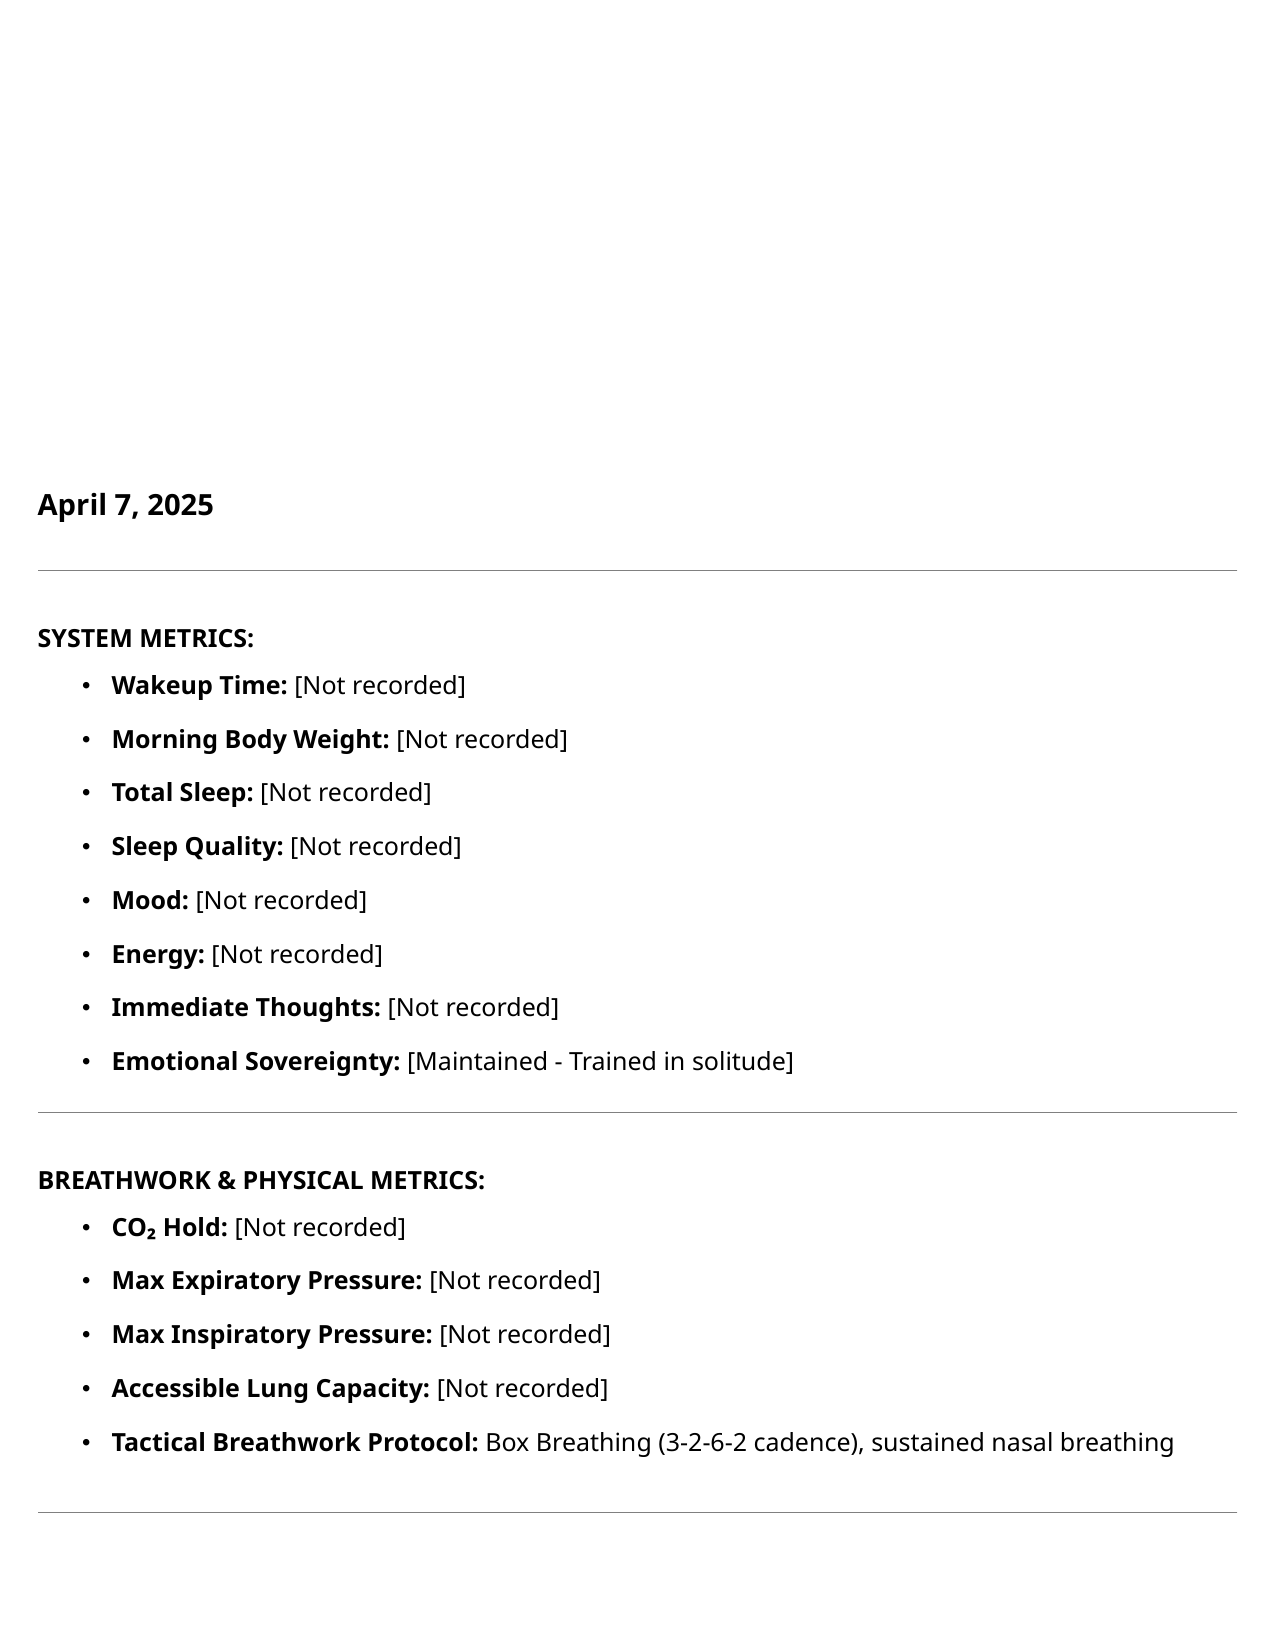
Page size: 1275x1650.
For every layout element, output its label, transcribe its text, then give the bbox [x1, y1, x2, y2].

list Sleep Quality: [Not recorded] [82, 829, 1237, 863]
list Emotional Sovereignty: [Maintained - Trained in solitude] [82, 1044, 1237, 1078]
list Wakeup Time: [Not recorded] [82, 667, 1237, 702]
list Total Sleep: [Not recorded] [82, 775, 1237, 809]
list Max Inspiratory Pressure: [Not recorded] [82, 1317, 1237, 1351]
list CO₂ Hold: [Not recorded] [82, 1209, 1237, 1243]
list Energy: [Not recorded] [82, 936, 1237, 970]
subtitle SYSTEM METRICS: [37, 621, 1237, 655]
subtitle April 7, 2025 [37, 484, 1237, 524]
list Mood: [Not recorded] [82, 882, 1237, 917]
list Max Expiratory Pressure: [Not recorded] [82, 1263, 1237, 1297]
subtitle BREATHWORK & PHYSICAL METRICS: [37, 1163, 1237, 1197]
list Tactical Breathwork Protocol: Box Breathing (3-2-6-2 cadence), sustained nasal breathing [82, 1424, 1237, 1458]
list Accessible Lung Capacity: [Not recorded] [82, 1370, 1237, 1404]
list Immediate Thoughts: [Not recorded] [82, 990, 1237, 1024]
list Morning Body Weight: [Not recorded] [82, 721, 1237, 755]
